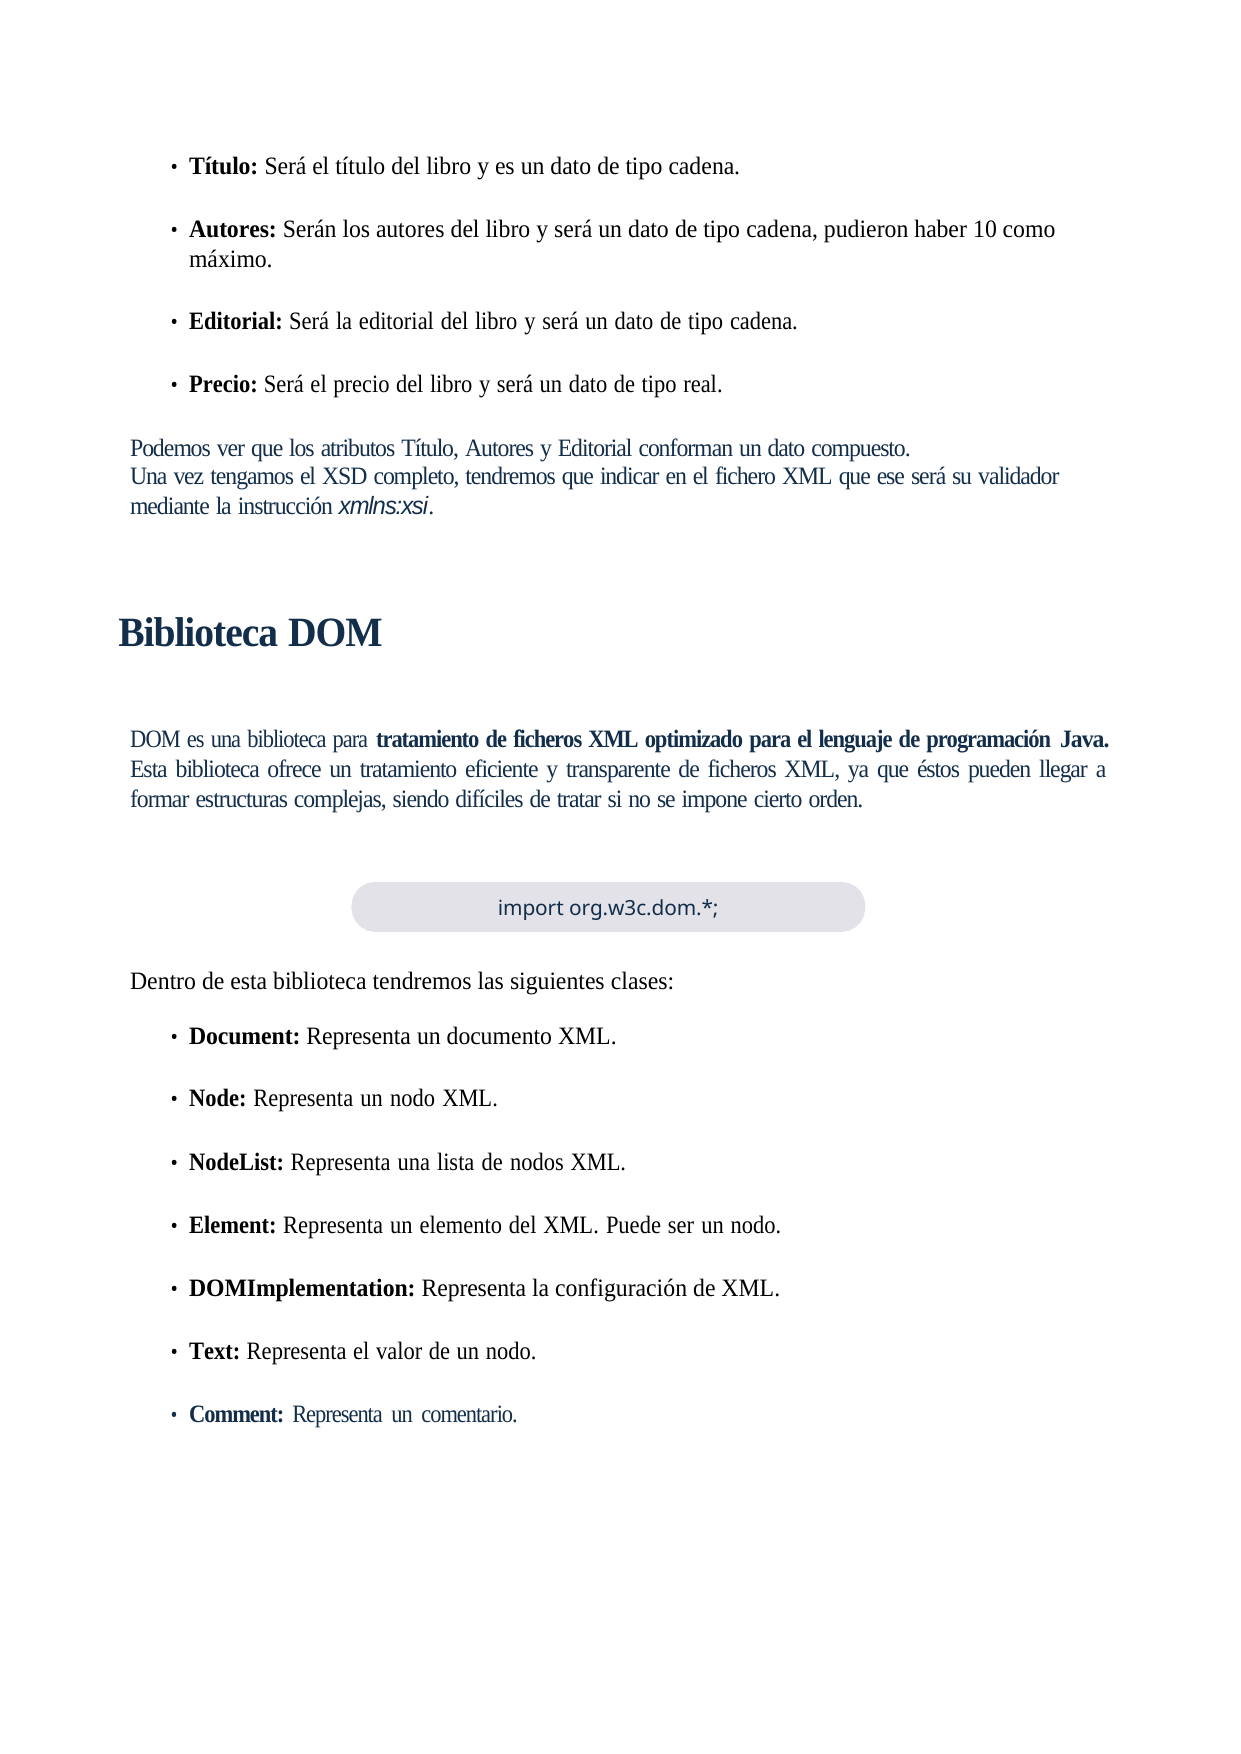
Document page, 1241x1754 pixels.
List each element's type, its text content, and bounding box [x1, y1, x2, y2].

list Document: Representa un documento XML. [170, 1026, 1123, 1050]
list Text: Representa el valor de un nodo. [170, 1336, 1123, 1366]
list Element: Representa un elemento del XML. Puede ser un nodo. [170, 1210, 1123, 1239]
subtitle Biblioteca DOM [118, 607, 1111, 655]
list Editorial: Será la editorial del libro y será un dato de tipo cadena. [170, 306, 1123, 336]
list Comment: Representa un comentario. [170, 1399, 1123, 1429]
list Título: Será el título del libro y es un dato de tipo cadena. [170, 151, 1123, 181]
list Precio: Será el precio del libro y será un dato de tipo real. [170, 369, 1123, 399]
list DOMImplementation: Representa la configuración de XML. [170, 1273, 1123, 1302]
text Podemos ver que los atributos Título, Autores y Editorial conforman un dato compuesto. [130, 433, 1123, 461]
list Node: Representa un nodo XML. [170, 1083, 1123, 1113]
text Una vez tengamos el XSD completo, tendremos que indicar en el fichero XML que ese será su validador mediante la instrucción xmlns:xsi. [130, 461, 1123, 520]
text Dentro de esta biblioteca tendremos las siguientes clases: [130, 966, 680, 994]
list NodeList: Representa una lista de nodos XML. [170, 1147, 1123, 1176]
text DOM es una biblioteca para tratamiento de ficheros XML optimizado para el lenguaje de programación Java. Esta biblioteca ofrece un tratamiento eficiente y transparente de ficheros XML, ya que éstos pueden llegar a formar estructuras complejas, siendo difíciles de tratar si no se impone cierto orden. [130, 724, 1109, 812]
list Autores: Serán los autores del libro y será un dato de tipo cadena, pudieron haber 10 como máximo. [170, 214, 1123, 273]
